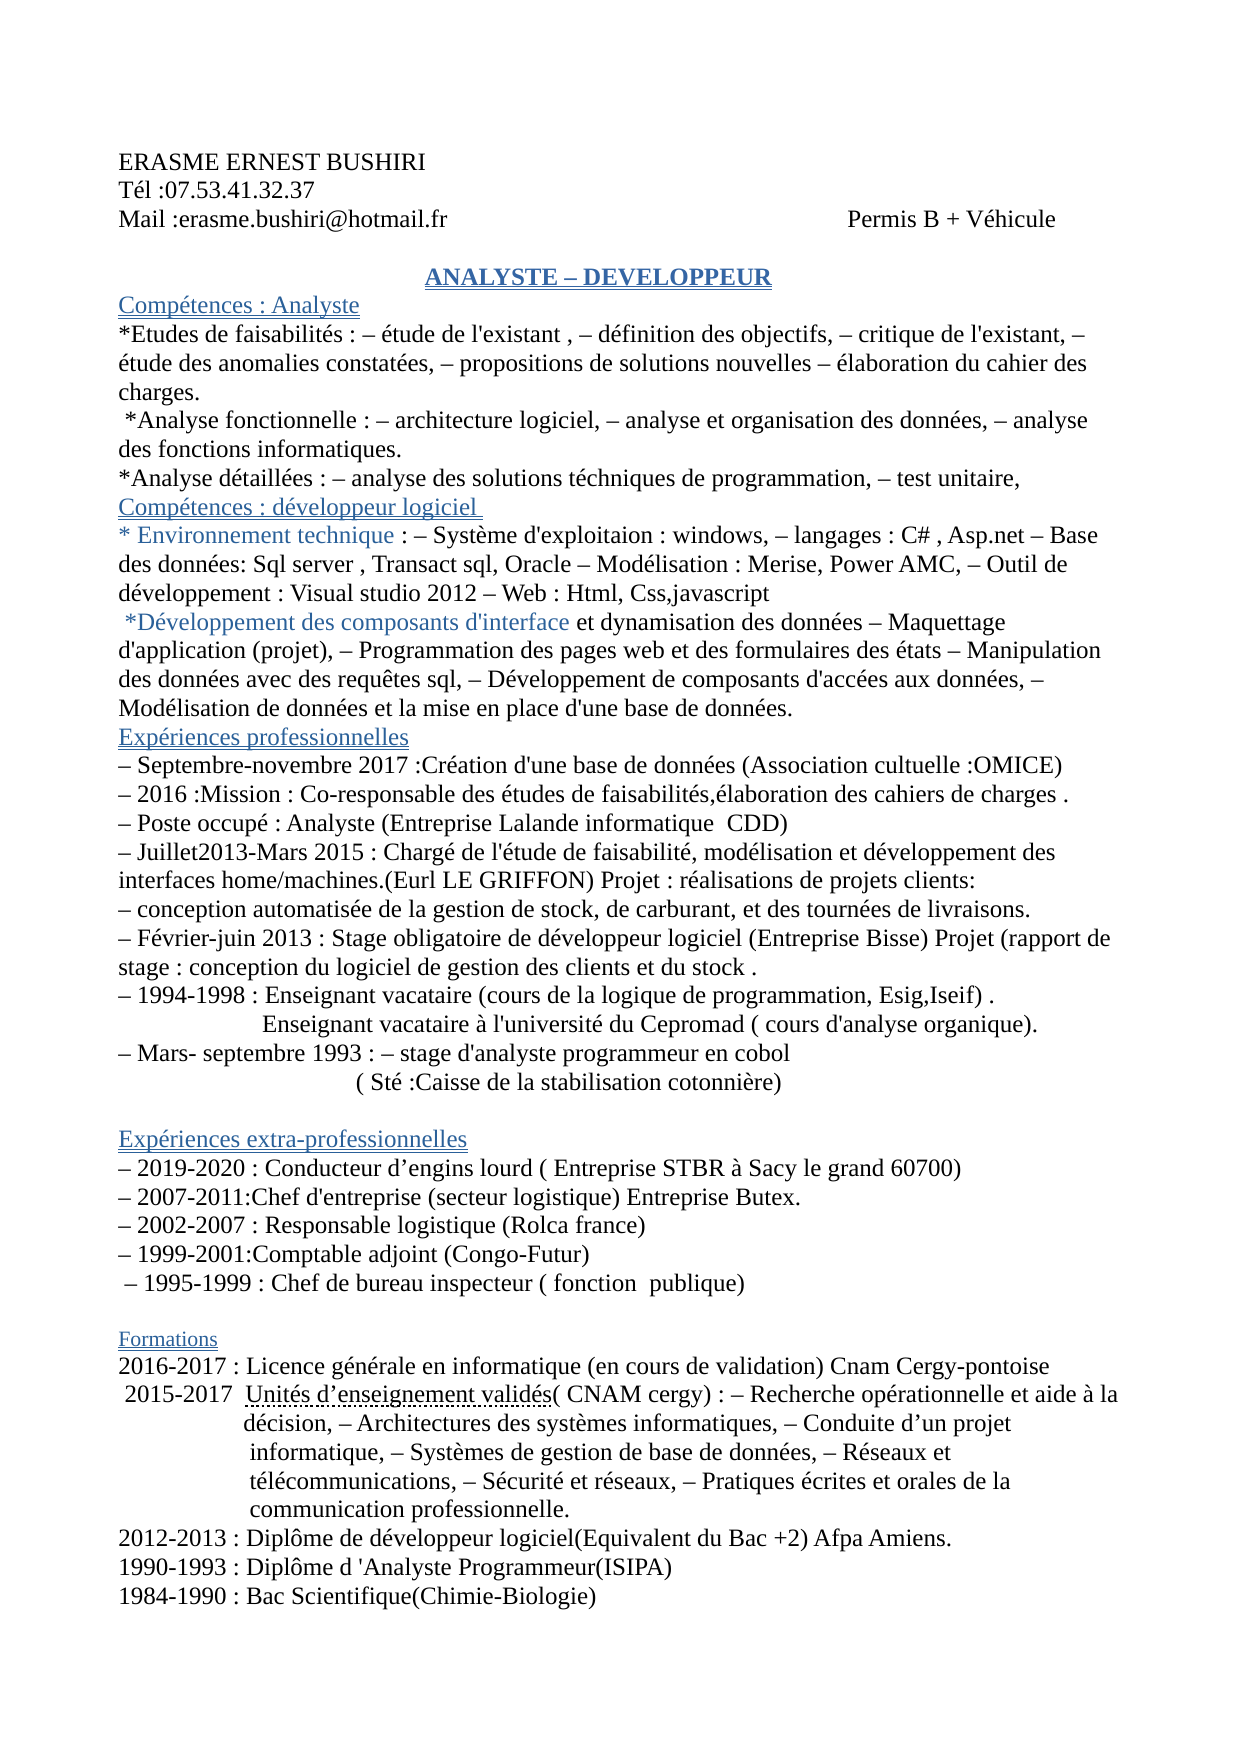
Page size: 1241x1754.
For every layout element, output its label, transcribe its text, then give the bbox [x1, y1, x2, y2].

text – Février-juin 2013 : Stage obligatoire de développeur logiciel (Entreprise Bisse) Projet (rapport de stage : conception du logiciel de gestion des clients et du stock . [118, 923, 1122, 981]
text *Développement des composants d'interface et dynamisation des données – Maquettage d'application (projet), – Programmation des pages web et des formulaires des états – Manipulation des données avec des requêtes sql, – Développement de composants d'accées aux données, – Modélisation de données et la mise en place d'une base de données. [118, 607, 1122, 722]
text *Analyse fonctionnelle : – architecture logiciel, – analyse et organisation des données, – analyse des fonctions informatiques. [118, 406, 1122, 463]
text – Mars- septembre 1993 : – stage d'analyste programmeur en cobol [118, 1038, 1122, 1067]
text 2016-2017 : Licence générale en informatique (en cours de validation) Cnam Cergy-pontoise [118, 1351, 1122, 1379]
text – 1994-1998 : Enseignant vacataire (cours de la logique de programmation, Esig,Iseif) . [118, 981, 1122, 1009]
text – Septembre-novembre 2017 :Création d'une base de données (Association cultuelle :OMICE) [118, 751, 1122, 779]
text 2012-2013 : Diplôme de développeur logiciel(Equivalent du Bac +2) Afpa Amiens. [118, 1523, 1122, 1552]
text * Environnement technique : – Système d'exploitaion : windows, – langages : C# , Asp.net – Base des données: Sql server , Transact sql, Oracle – Modélisation : Merise, Power AMC, – Outil de développement : Visual studio 2012 – Web : Html, Css,javascript [118, 521, 1122, 607]
text Tél :07.53.41.32.37 [118, 176, 1122, 204]
text Expériences extra-professionnelles [118, 1124, 1122, 1153]
text Compétences : développeur logiciel [118, 492, 1122, 521]
text 1984-1990 : Bac Scientifique(Chimie-Biologie) [118, 1581, 1122, 1609]
text 1990-1993 : Diplôme d 'Analyste Programmeur(ISIPA) [118, 1552, 1122, 1581]
text – 1999-2001:Comptable adjoint (Congo-Futur) [118, 1239, 1122, 1268]
text 2015-2017 Unités d’enseignement validés( CNAM cergy) : – Recherche opérationnelle et aide à la [118, 1379, 1122, 1408]
text Mail :erasme.bushiri@hotmail.fr Permis B + Véhicule [118, 204, 1122, 233]
text communication professionnelle. [118, 1494, 1122, 1523]
text – 1995-1999 : Chef de bureau inspecteur ( fonction publique) [118, 1268, 1122, 1297]
text Formations [118, 1326, 1122, 1351]
text ANALYSTE – DEVELOPPEUR [118, 262, 1122, 291]
text Expériences professionnelles [118, 722, 1122, 751]
text *Etudes de faisabilités : – étude de l'existant , – définition des objectifs, – critique de l'existant, – étude des anomalies constatées, – propositions de solutions nouvelles – élaboration du cahier des charges. [118, 319, 1122, 406]
text télécommunications, – Sécurité et réseaux, – Pratiques écrites et orales de la [118, 1466, 1122, 1494]
text – Poste occupé : Analyste (Entreprise Lalande informatique CDD) [118, 808, 1122, 837]
text Enseignant vacataire à l'université du Cepromad ( cours d'analyse organique). [118, 1009, 1122, 1038]
text – 2019-2020 : Conducteur d’engins lourd ( Entreprise STBR à Sacy le grand 60700) [118, 1153, 1122, 1182]
text – conception automatisée de la gestion de stock, de carburant, et des tournées de livraisons. [118, 894, 1122, 923]
text – 2016 :Mission : Co-responsable des études de faisabilités,élaboration des cahiers de charges . [118, 779, 1122, 808]
text ERASME ERNEST BUSHIRI [118, 147, 1122, 176]
text Compétences : Analyste [118, 291, 1122, 319]
text ( Sté :Caisse de la stabilisation cotonnière) [118, 1067, 1122, 1096]
text – Juillet2013-Mars 2015 : Chargé de l'étude de faisabilité, modélisation et développement des interfaces home/machines.(Eurl LE GRIFFON) Projet : réalisations de projets clients: [118, 837, 1122, 894]
text – 2007-2011:Chef d'entreprise (secteur logistique) Entreprise Butex. [118, 1182, 1122, 1211]
text *Analyse détaillées : – analyse des solutions téchniques de programmation, – test unitaire, [118, 463, 1122, 492]
text décision, – Architectures des systèmes informatiques, – Conduite d’un projet [118, 1408, 1122, 1437]
text informatique, – Systèmes de gestion de base de données, – Réseaux et [118, 1437, 1122, 1466]
text – 2002-2007 : Responsable logistique (Rolca france) [118, 1211, 1122, 1239]
